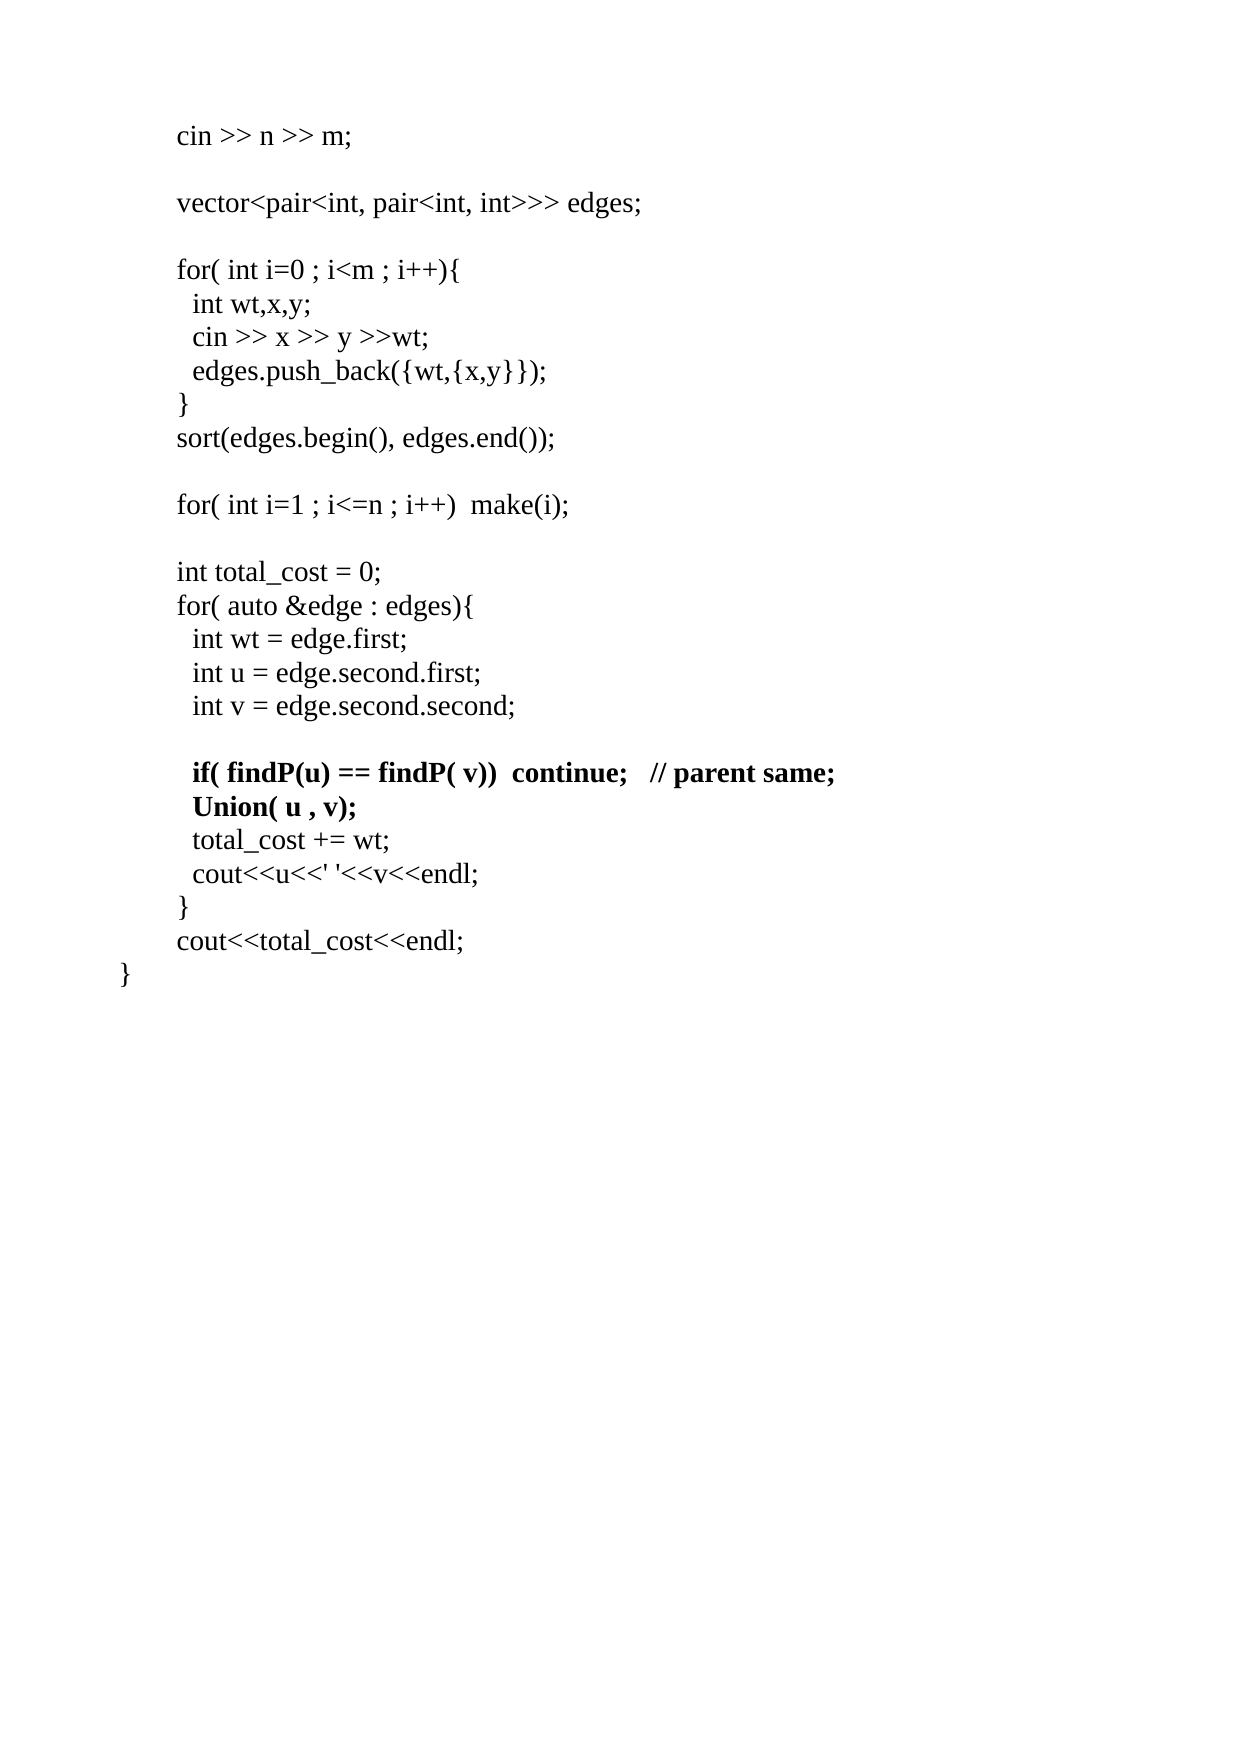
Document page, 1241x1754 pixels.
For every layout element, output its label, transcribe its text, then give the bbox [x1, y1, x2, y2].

text } [118, 957, 1122, 990]
text if( findP(u) == findP( v)) continue; // parent same; [118, 755, 1122, 789]
text Union( u , v); [118, 789, 1122, 822]
text for( int i=0 ; i<m ; i++){ [118, 252, 1122, 286]
text int wt = edge.first; [118, 621, 1122, 655]
text int total_cost = 0; [118, 554, 1122, 588]
text cout<<total_cost<<endl; [118, 923, 1122, 957]
text } [118, 386, 1122, 420]
text cout<<u<<' '<<v<<endl; [118, 856, 1122, 889]
text for( int i=1 ; i<=n ; i++) make(i); [118, 487, 1122, 521]
text sort(edges.begin(), edges.end()); [118, 420, 1122, 453]
text for( auto &edge : edges){ [118, 588, 1122, 621]
text cin >> x >> y >>wt; [118, 319, 1122, 353]
text int wt,x,y; [118, 286, 1122, 319]
text int v = edge.second.second; [118, 688, 1122, 722]
text total_cost += wt; [118, 822, 1122, 856]
text int u = edge.second.first; [118, 655, 1122, 688]
text } [118, 889, 1122, 923]
text cin >> n >> m; [118, 118, 1122, 152]
text edges.push_back({wt,{x,y}}); [118, 353, 1122, 386]
text vector<pair<int, pair<int, int>>> edges; [118, 185, 1122, 219]
